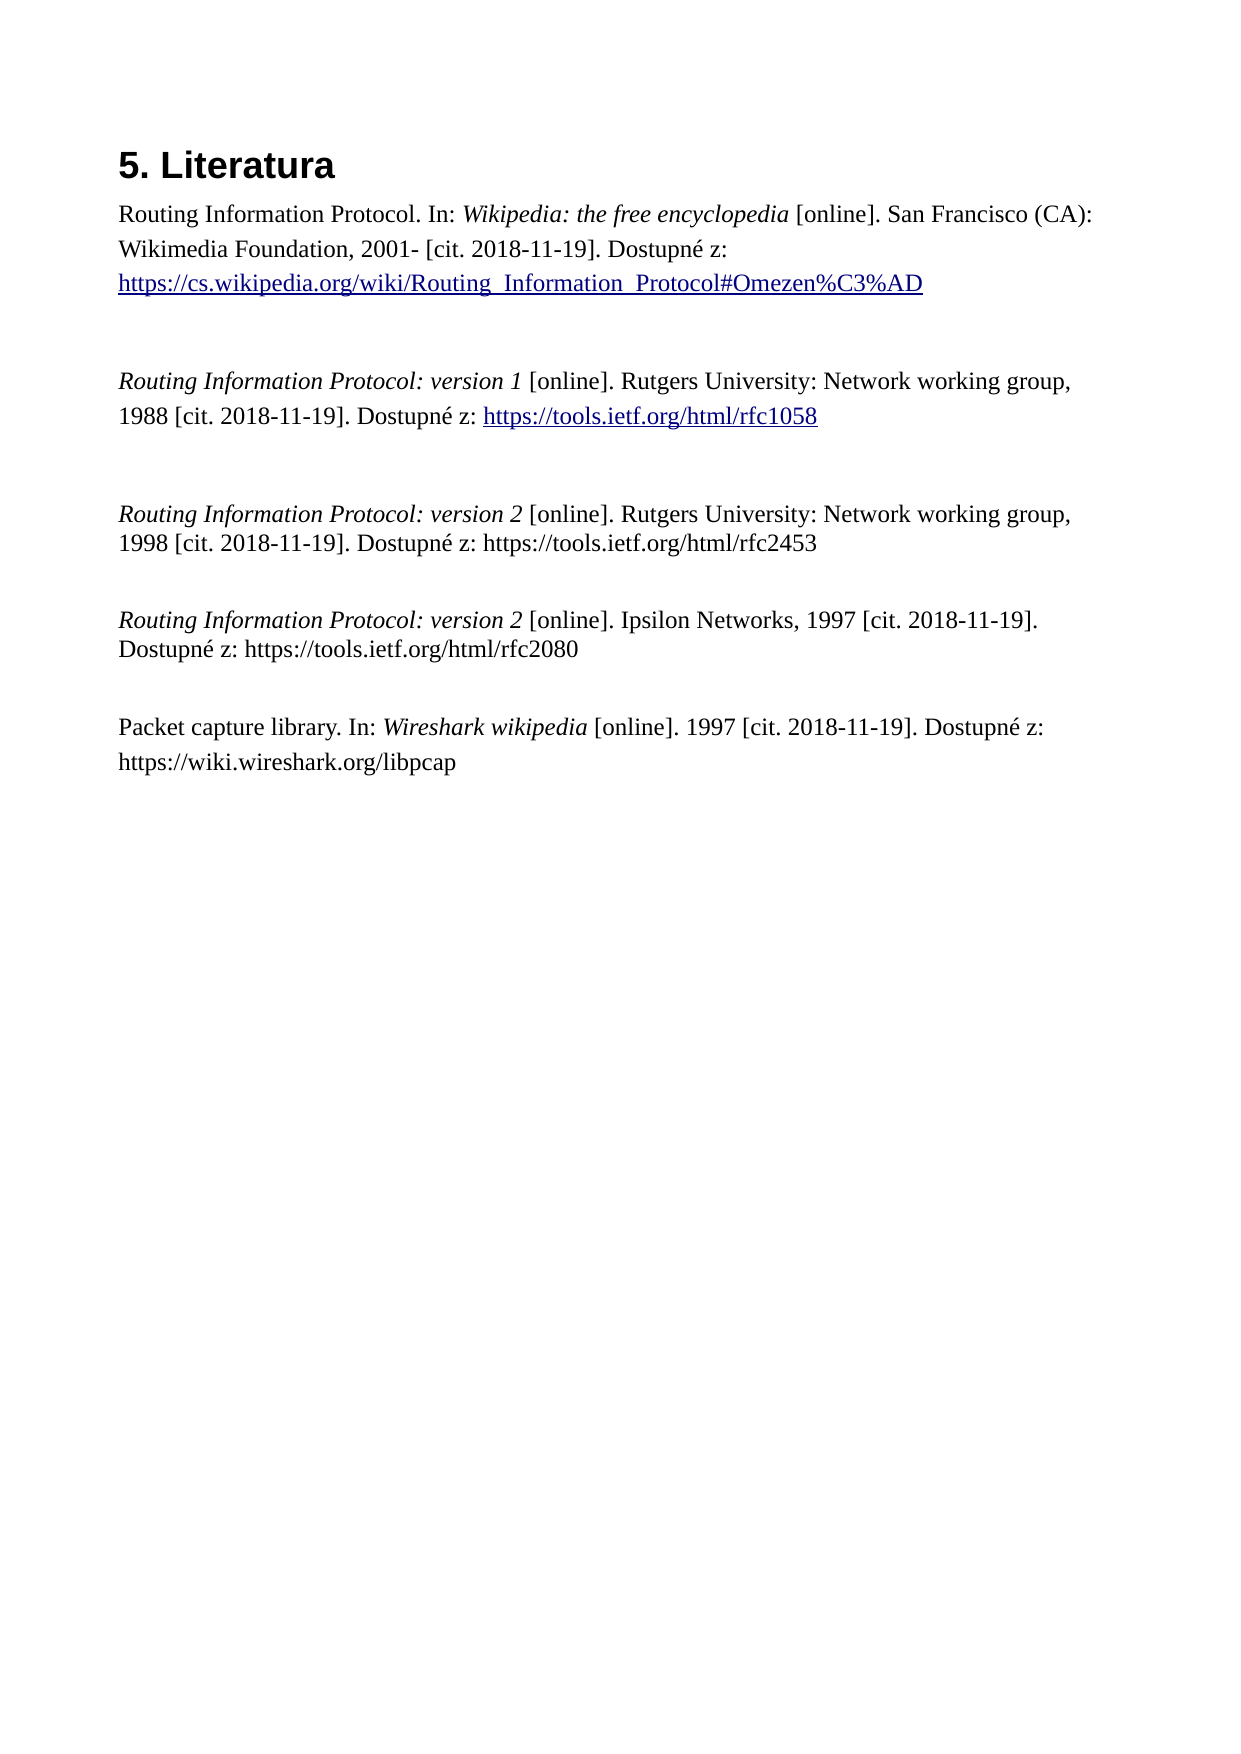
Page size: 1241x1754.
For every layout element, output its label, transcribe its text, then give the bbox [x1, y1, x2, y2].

text Routing Information Protocol: version 1 [online]. Rutgers University: Network working group, 1988 [cit. 2018-11-19]. Dostupné z: https://tools.ietf.org/html/rfc1058 [118, 366, 1122, 429]
text Packet capture library. In: Wireshark wikipedia [online]. 1997 [cit. 2018-11-19]. Dostupné z: https://wiki.wireshark.org/libpcap [118, 712, 1122, 775]
text Routing Information Protocol. In: Wikipedia: the free encyclopedia [online]. San Francisco (CA): Wikimedia Foundation, 2001- [cit. 2018-11-19]. Dostupné z: https://cs.wikipedia.org/wiki/Routing_Information_Protocol#Omezen%C3%AD [118, 199, 1122, 297]
text Routing Information Protocol: version 2 [online]. Rutgers University: Network working group, 1998 [cit. 2018-11-19]. Dostupné z: https://tools.ietf.org/html/rfc2453 [118, 499, 1122, 556]
subtitle 5. Literatura [118, 143, 1122, 187]
text Routing Information Protocol: version 2 [online]. Ipsilon Networks, 1997 [cit. 2018-11-19]. Dostupné z: https://tools.ietf.org/html/rfc2080 [118, 606, 1122, 663]
